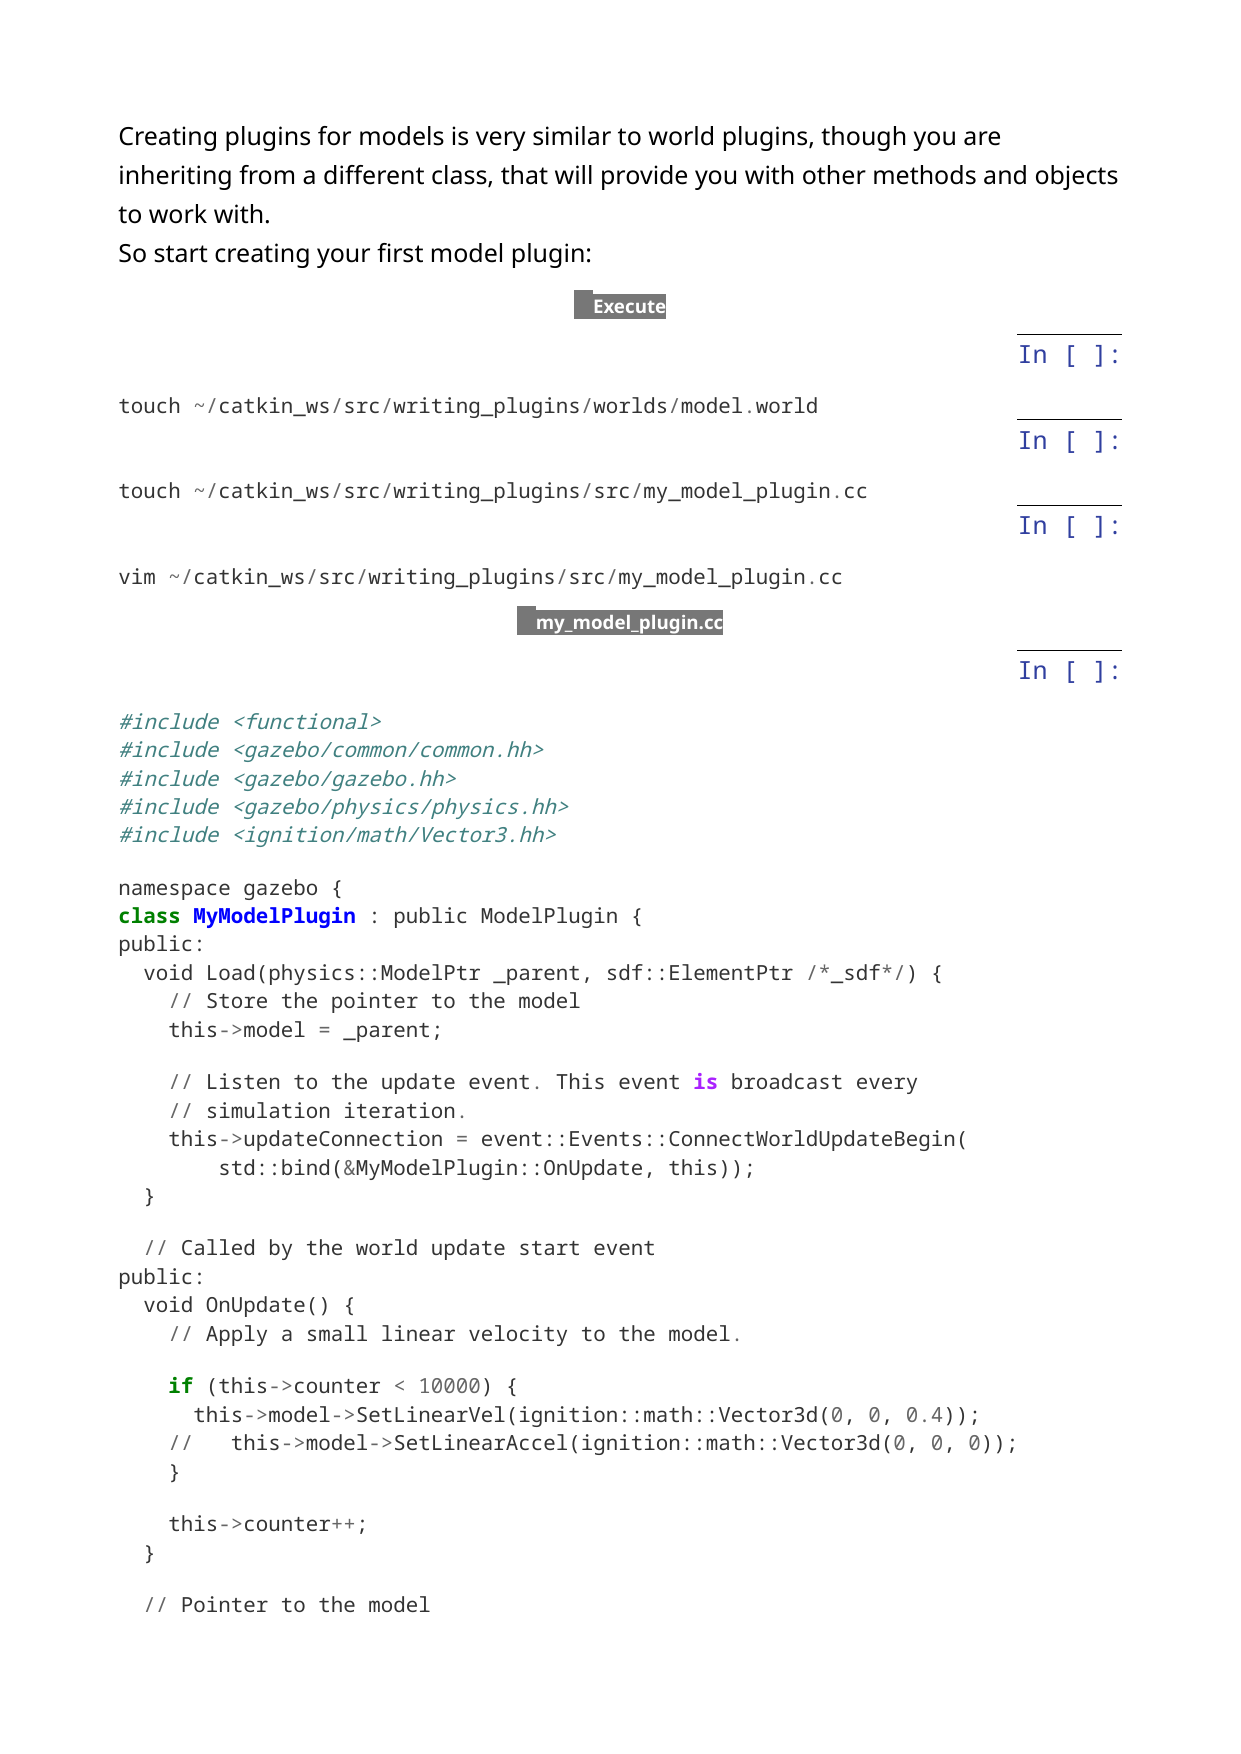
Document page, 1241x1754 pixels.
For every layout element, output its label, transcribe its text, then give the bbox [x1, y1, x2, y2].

text std::bind(&MyModelPlugin::OnUpdate, this)); [118, 1153, 1122, 1181]
text // Store the pointer to the model [118, 986, 1122, 1015]
text Creating plugins for models is very similar to world plugins, though you are inheriting from a different class, that will provide you with other methods and objects to work with. [118, 118, 1122, 231]
text } [118, 1457, 1122, 1485]
text touch ~/catkin_ws/src/writing_plugins/src/my_model_plugin.cc [118, 477, 1122, 505]
text #include <functional> [118, 707, 1122, 735]
text if (this->counter < 10000) { [118, 1371, 1122, 1400]
text // Pointer to the model [118, 1590, 1122, 1618]
text In [ ]: [118, 334, 1122, 371]
text } [118, 1181, 1122, 1210]
text void OnUpdate() { [118, 1291, 1122, 1319]
text my_model_plugin.cc [118, 606, 1122, 635]
text // Apply a small linear velocity to the model. [118, 1319, 1122, 1348]
text touch ~/catkin_ws/src/writing_plugins/worlds/model.world [118, 391, 1122, 419]
text this->counter++; [118, 1509, 1122, 1538]
text // simulation iteration. [118, 1096, 1122, 1124]
text #include <ignition/math/Vector3.hh> [118, 821, 1122, 849]
text // Listen to the update event. This event is broadcast every [118, 1067, 1122, 1096]
text In [ ]: [118, 505, 1122, 542]
text class MyModelPlugin : public ModelPlugin { [118, 901, 1122, 929]
text void Load(physics::ModelPtr _parent, sdf::ElementPtr /*_sdf*/) { [118, 958, 1122, 986]
text this->model->SetLinearVel(ignition::math::Vector3d(0, 0, 0.4)); [118, 1400, 1122, 1428]
text public: [118, 1262, 1122, 1291]
text #include <gazebo/common/common.hh> [118, 735, 1122, 764]
text this->updateConnection = event::Events::ConnectWorldUpdateBegin( [118, 1124, 1122, 1153]
text public: [118, 929, 1122, 958]
text #include <gazebo/physics/physics.hh> [118, 792, 1122, 821]
text In [ ]: [118, 649, 1122, 687]
text this->model = _parent; [118, 1015, 1122, 1043]
text Execute [118, 290, 1122, 319]
text namespace gazebo { [118, 873, 1122, 901]
text // Called by the world update start event [118, 1233, 1122, 1262]
text vim ~/catkin_ws/src/writing_plugins/src/my_model_plugin.cc [118, 562, 1122, 591]
text In [ ]: [118, 419, 1122, 456]
text So start creating your first model plugin: [118, 236, 1122, 270]
text // this->model->SetLinearAccel(ignition::math::Vector3d(0, 0, 0)); [118, 1428, 1122, 1457]
text } [118, 1538, 1122, 1566]
text #include <gazebo/gazebo.hh> [118, 764, 1122, 792]
